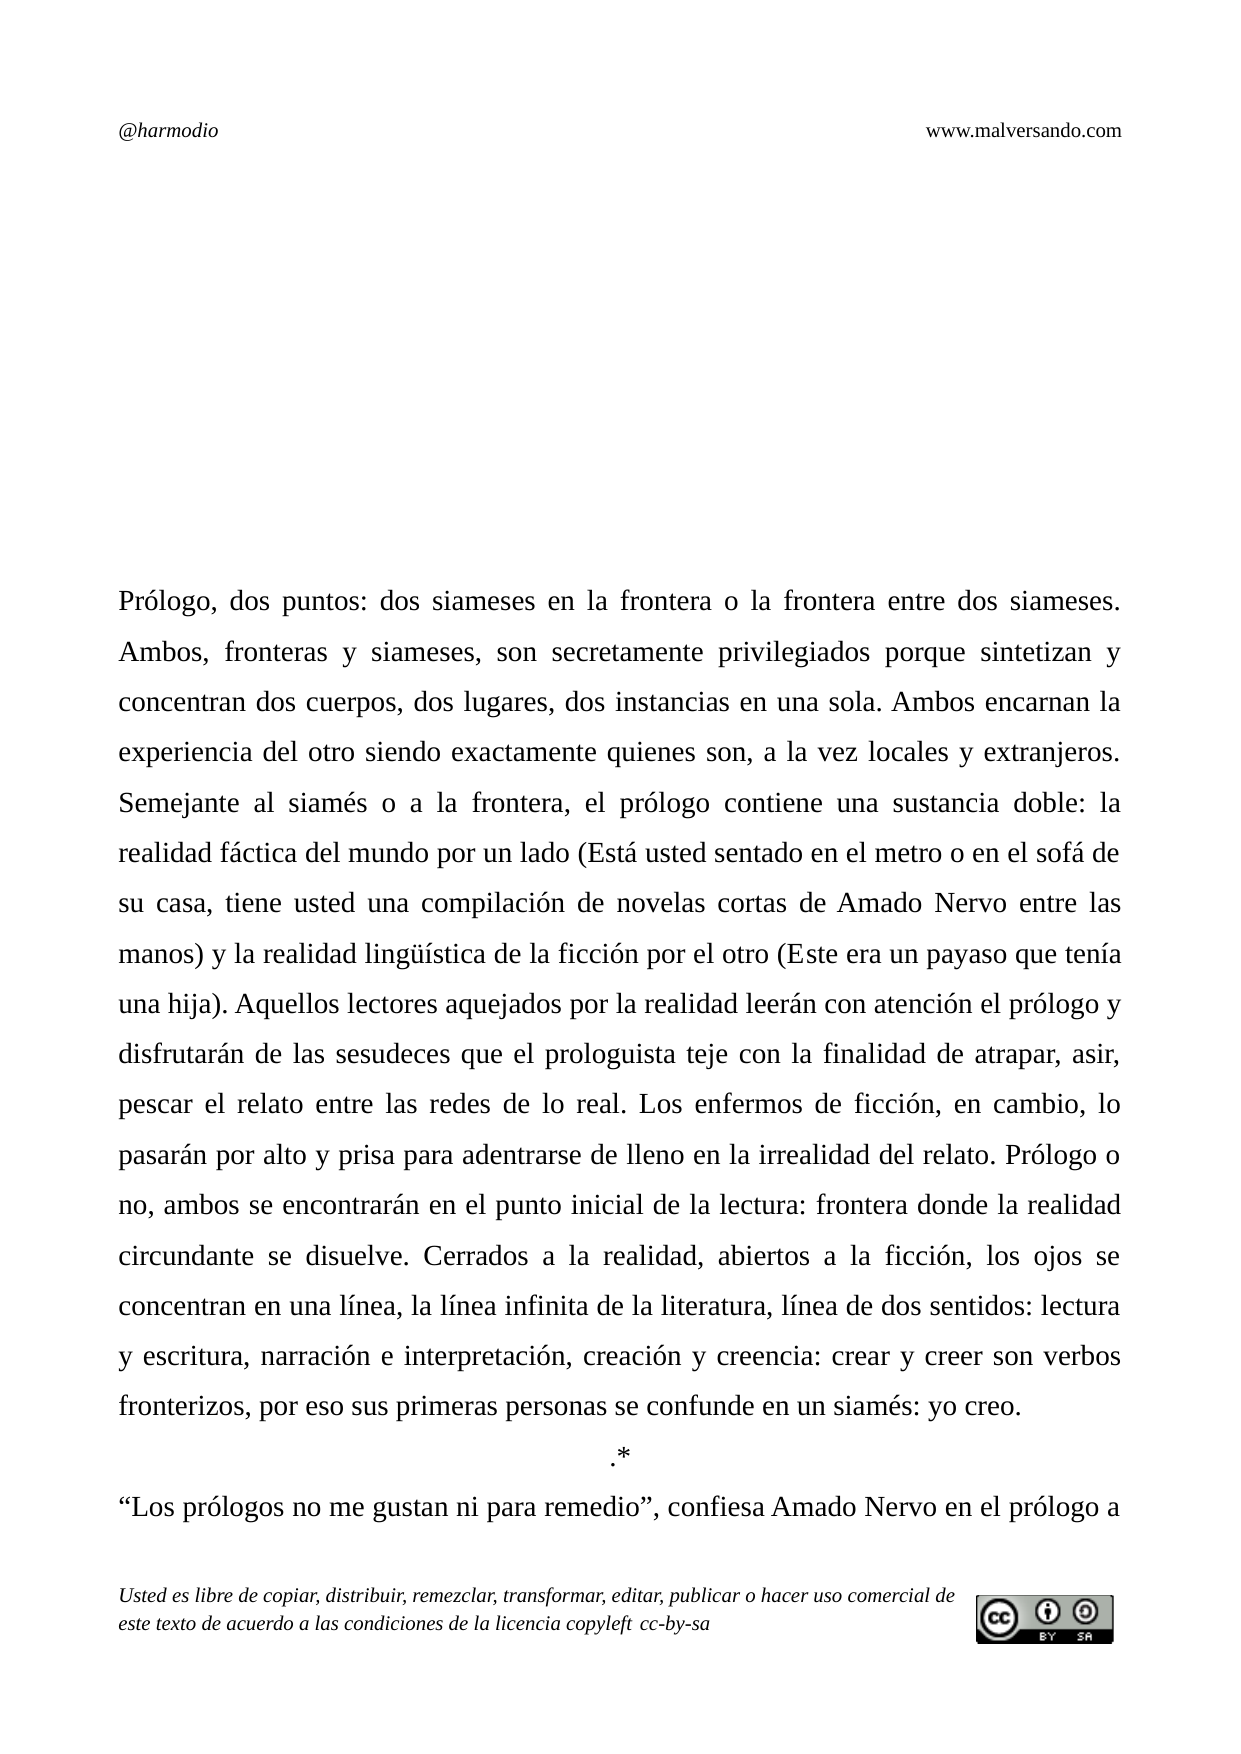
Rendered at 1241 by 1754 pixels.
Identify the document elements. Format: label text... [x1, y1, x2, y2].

picture [976, 1595, 1114, 1644]
text .* [118, 1439, 1122, 1472]
text “Los prólogos no me gustan ni para remedio”, confiesa Amado Nervo en el prólogo a [118, 1489, 1122, 1523]
text Prólogo, dos puntos: dos siameses en la frontera o la frontera entre dos siameses. Ambos, fronteras y siameses, son secretamente privilegiados porque sintetizan y concentran dos cuerpos, dos lugares, dos instancias en una sola. Ambos encarnan la experiencia del otro siendo exactamente quienes son, a la vez locales y extranjeros. Semejante al siamés o a la frontera, el prólogo contiene una sustancia doble: la realidad fáctica del mundo por un lado (Está usted sentado en el metro o en el sofá de su casa, tiene usted una compilación de novelas cortas de Amado Nervo entre las manos) y la realidad lingüística de la ficción por el otro (Este era un payaso que tenía una hija). Aquellos lectores aquejados por la realidad leerán con atención el prólogo y disfrutarán de las sesudeces que el prologuista teje con la finalidad de atrapar, asir, pescar el relato entre las redes de lo real. Los enfermos de ficción, en cambio, lo pasarán por alto y prisa para adentrarse de lleno en la irrealidad del relato. Prólogo o no, ambos se encontrarán en el punto inicial de la lectura: frontera donde la realidad circundante se disuelve. Cerrados a la realidad, abiertos a la ficción, los ojos se concentran en una línea, la línea infinita de la literatura, línea de dos sentidos: lectura y escritura, narración e interpretación, creación y creencia: crear y creer son verbos fronterizos, por eso sus primeras personas se confunde en un siamés: yo creo. [118, 583, 1122, 1422]
